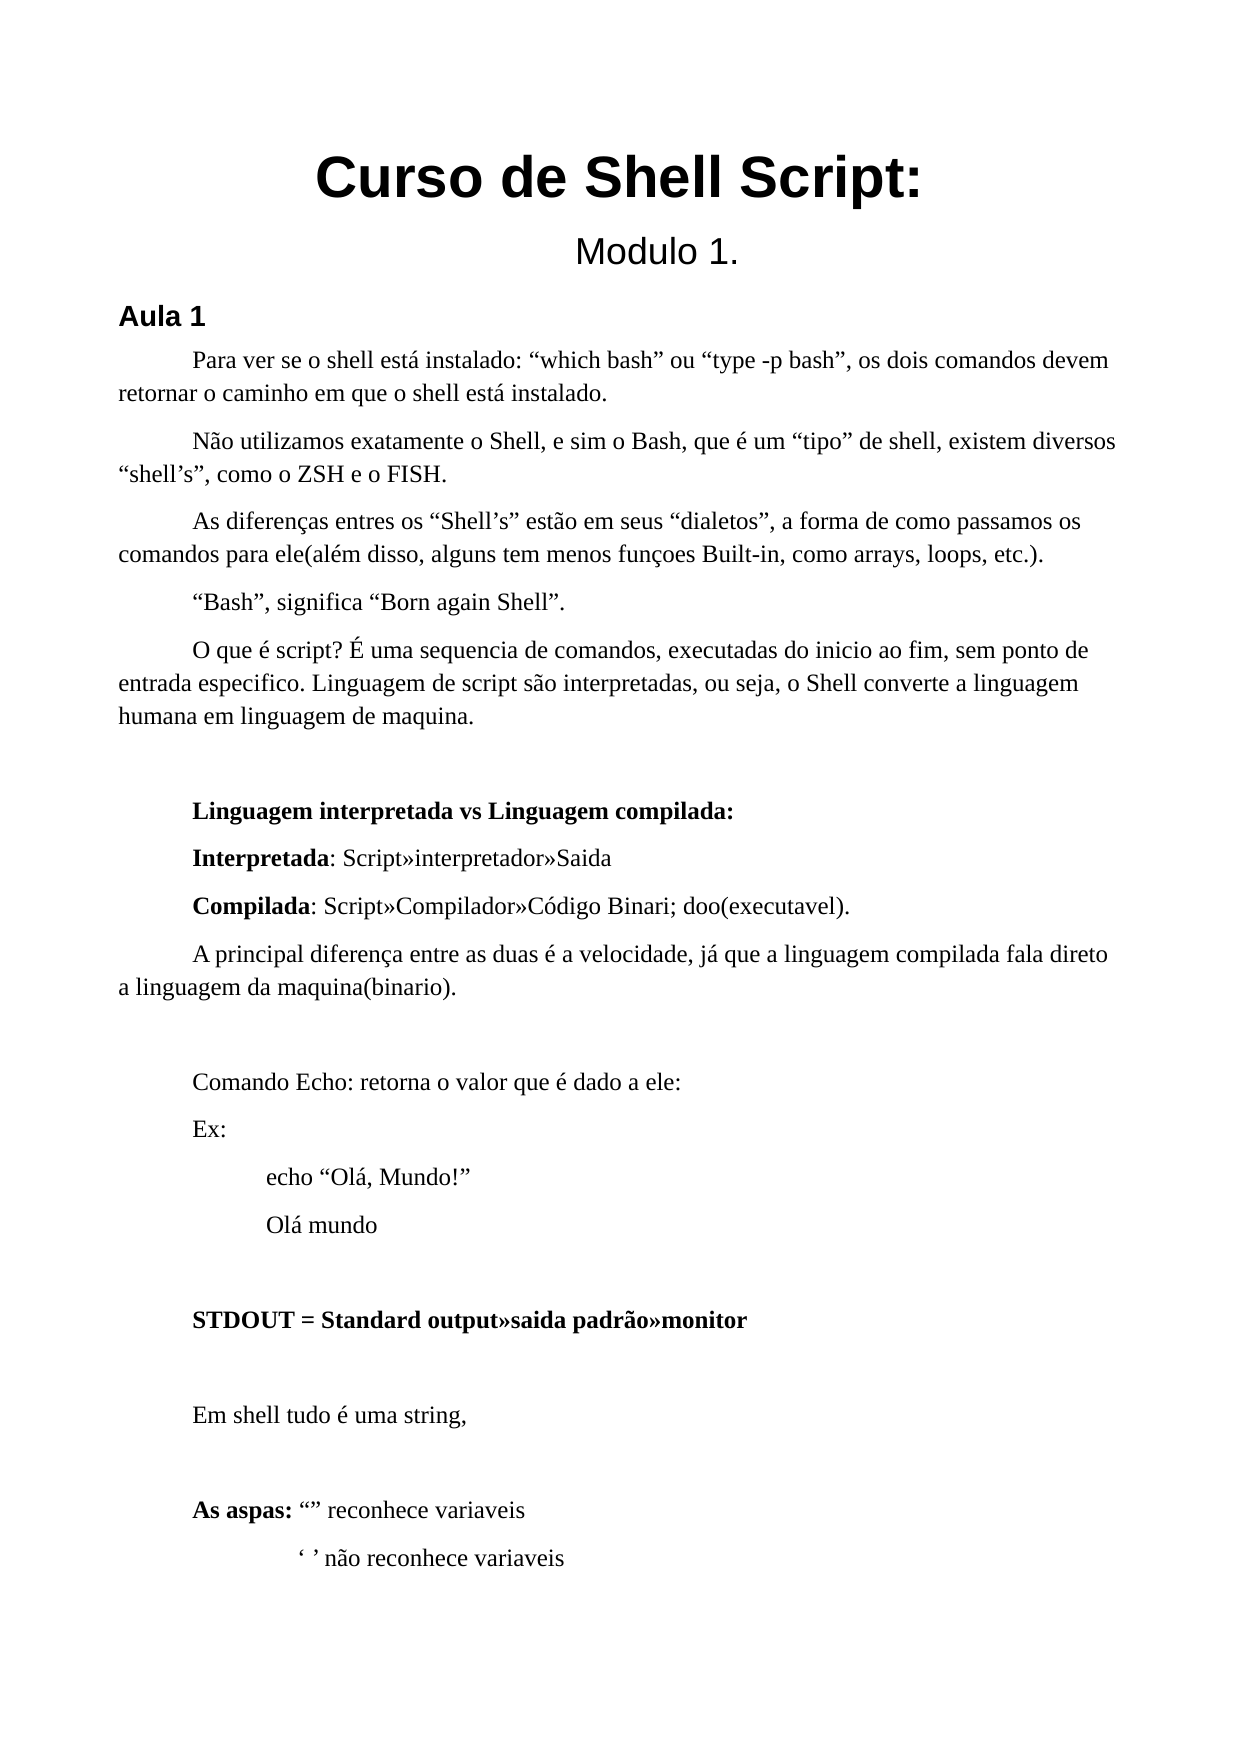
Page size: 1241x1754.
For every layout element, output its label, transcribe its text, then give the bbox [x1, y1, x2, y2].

text echo “Olá, Mundo!” [118, 1162, 1122, 1191]
text Ex: [118, 1114, 1122, 1143]
text Não utilizamos exatamente o Shell, e sim o Bash, que é um “tipo” de shell, existem diversos “shell’s”, como o ZSH e o FISH. [118, 426, 1122, 488]
text “Bash”, significa “Born again Shell”. [118, 587, 1122, 616]
text Interpretada: Script»interpretador»Saida [118, 843, 1122, 872]
text Em shell tudo é uma string, [118, 1400, 1122, 1429]
text Linguagem interpretada vs Linguagem compilada: [118, 796, 1122, 825]
text Olá mundo [118, 1210, 1122, 1238]
text STDOUT = Standard output»saida padrão»monitor [118, 1305, 1122, 1334]
text Comando Echo: retorna o valor que é dado a ele: [118, 1067, 1122, 1096]
text As diferenças entres os “Shell’s” estão em seus “dialetos”, a forma de como passamos os comandos para ele(além disso, alguns tem menos funçoes Built-in, como arrays, loops, etc.). [118, 506, 1122, 568]
text Compilada: Script»Compilador»Código Binari; doo(executavel). [118, 891, 1122, 920]
title Curso de Shell Script: [118, 143, 1122, 210]
text As aspas: “” reconhece variaveis [118, 1495, 1122, 1524]
text A principal diferença entre as duas é a velocidade, já que a linguagem compilada fala direto a linguagem da maquina(binario). [118, 939, 1122, 1001]
subtitle Aula 1 [118, 299, 1122, 333]
subtitle Modulo 1. [118, 229, 1122, 272]
text Para ver se o shell está instalado: “which bash” ou “type -p bash”, os dois comandos devem retornar o caminho em que o shell está instalado. [118, 345, 1122, 407]
text O que é script? É uma sequencia de comandos, executadas do inicio ao fim, sem ponto de entrada especifico. Linguagem de script são interpretadas, ou seja, o Shell converte a linguagem humana em linguagem de maquina. [118, 635, 1122, 729]
text ‘ ’ não reconhece variaveis [118, 1543, 1122, 1572]
